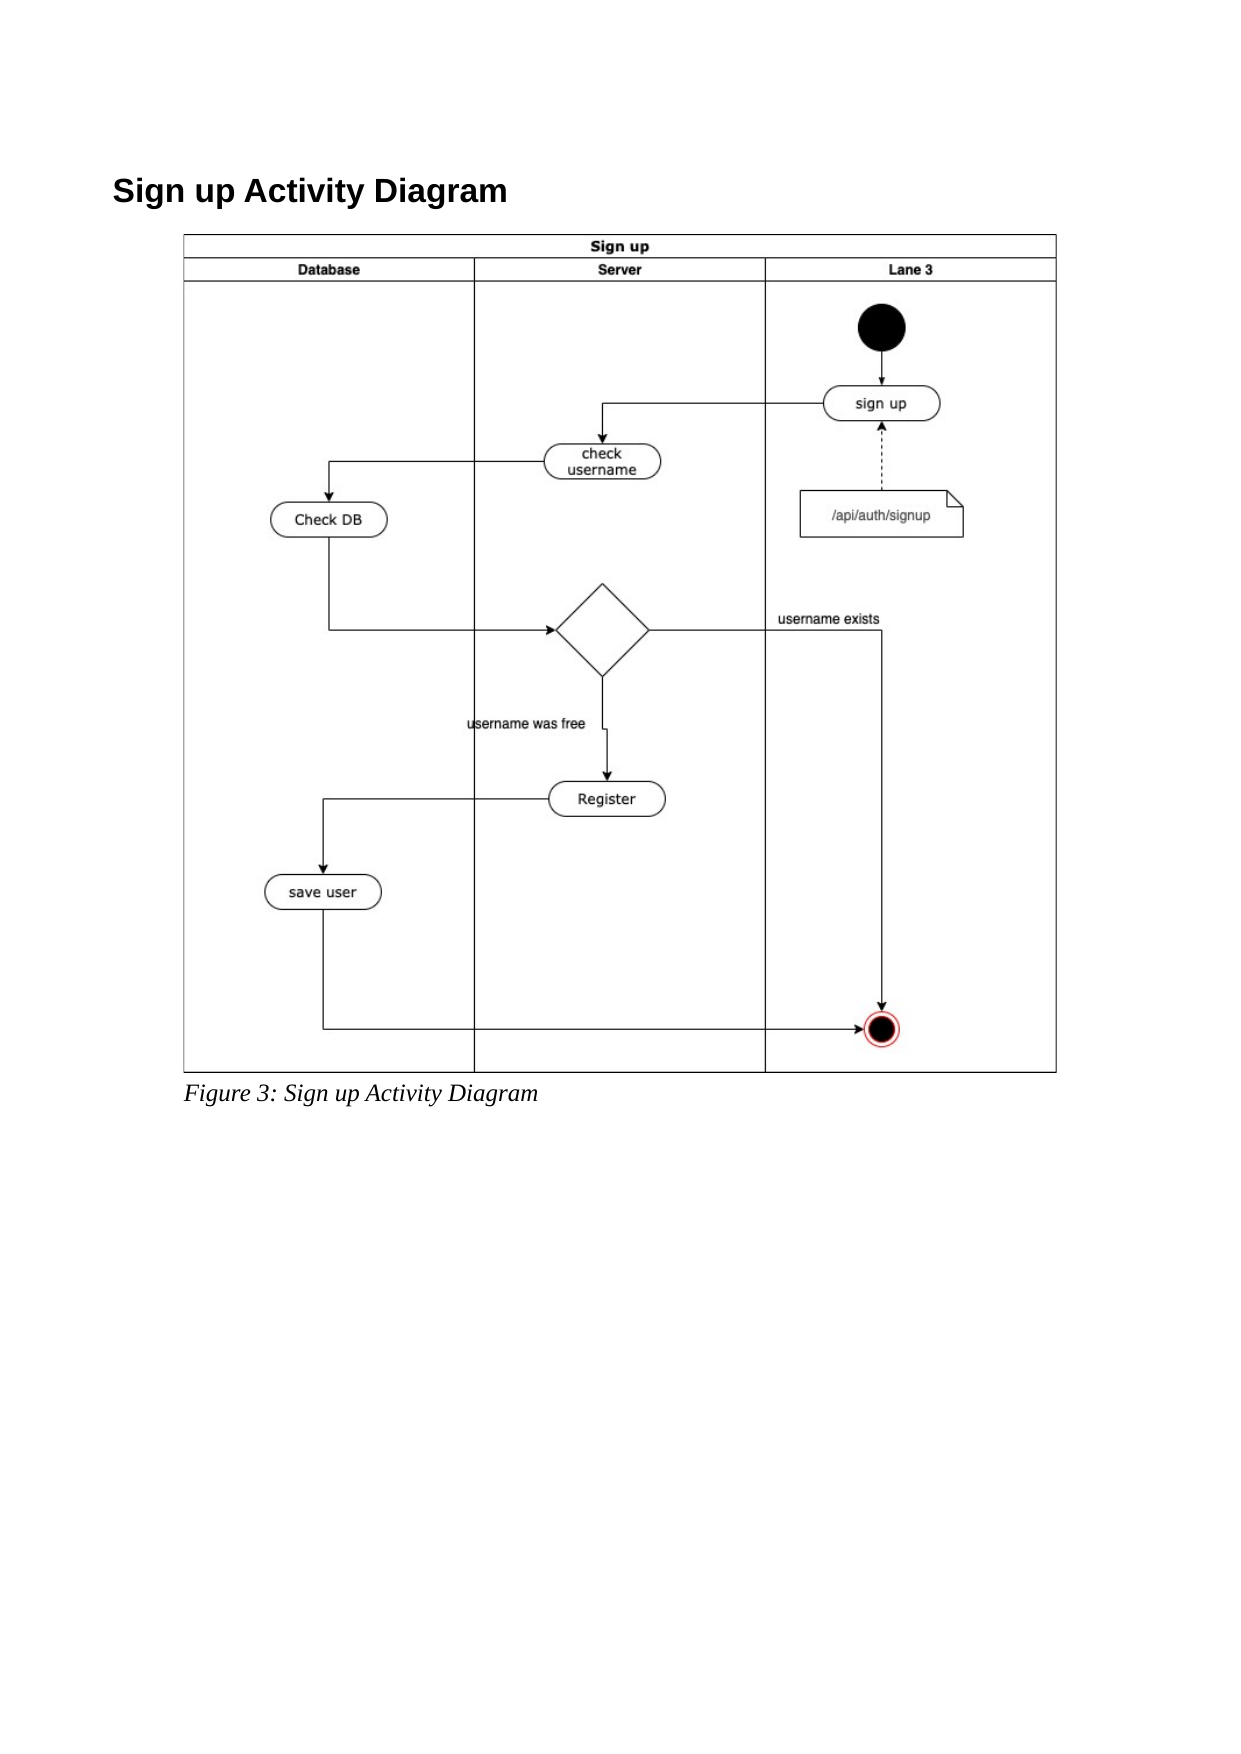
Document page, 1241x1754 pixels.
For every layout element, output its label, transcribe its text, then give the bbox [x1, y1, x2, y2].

text Figure 3: Sign up Activity Diagram [183, 1073, 1057, 1107]
picture [183, 234, 1057, 1073]
subtitle Sign up Activity Diagram [112, 171, 1128, 209]
